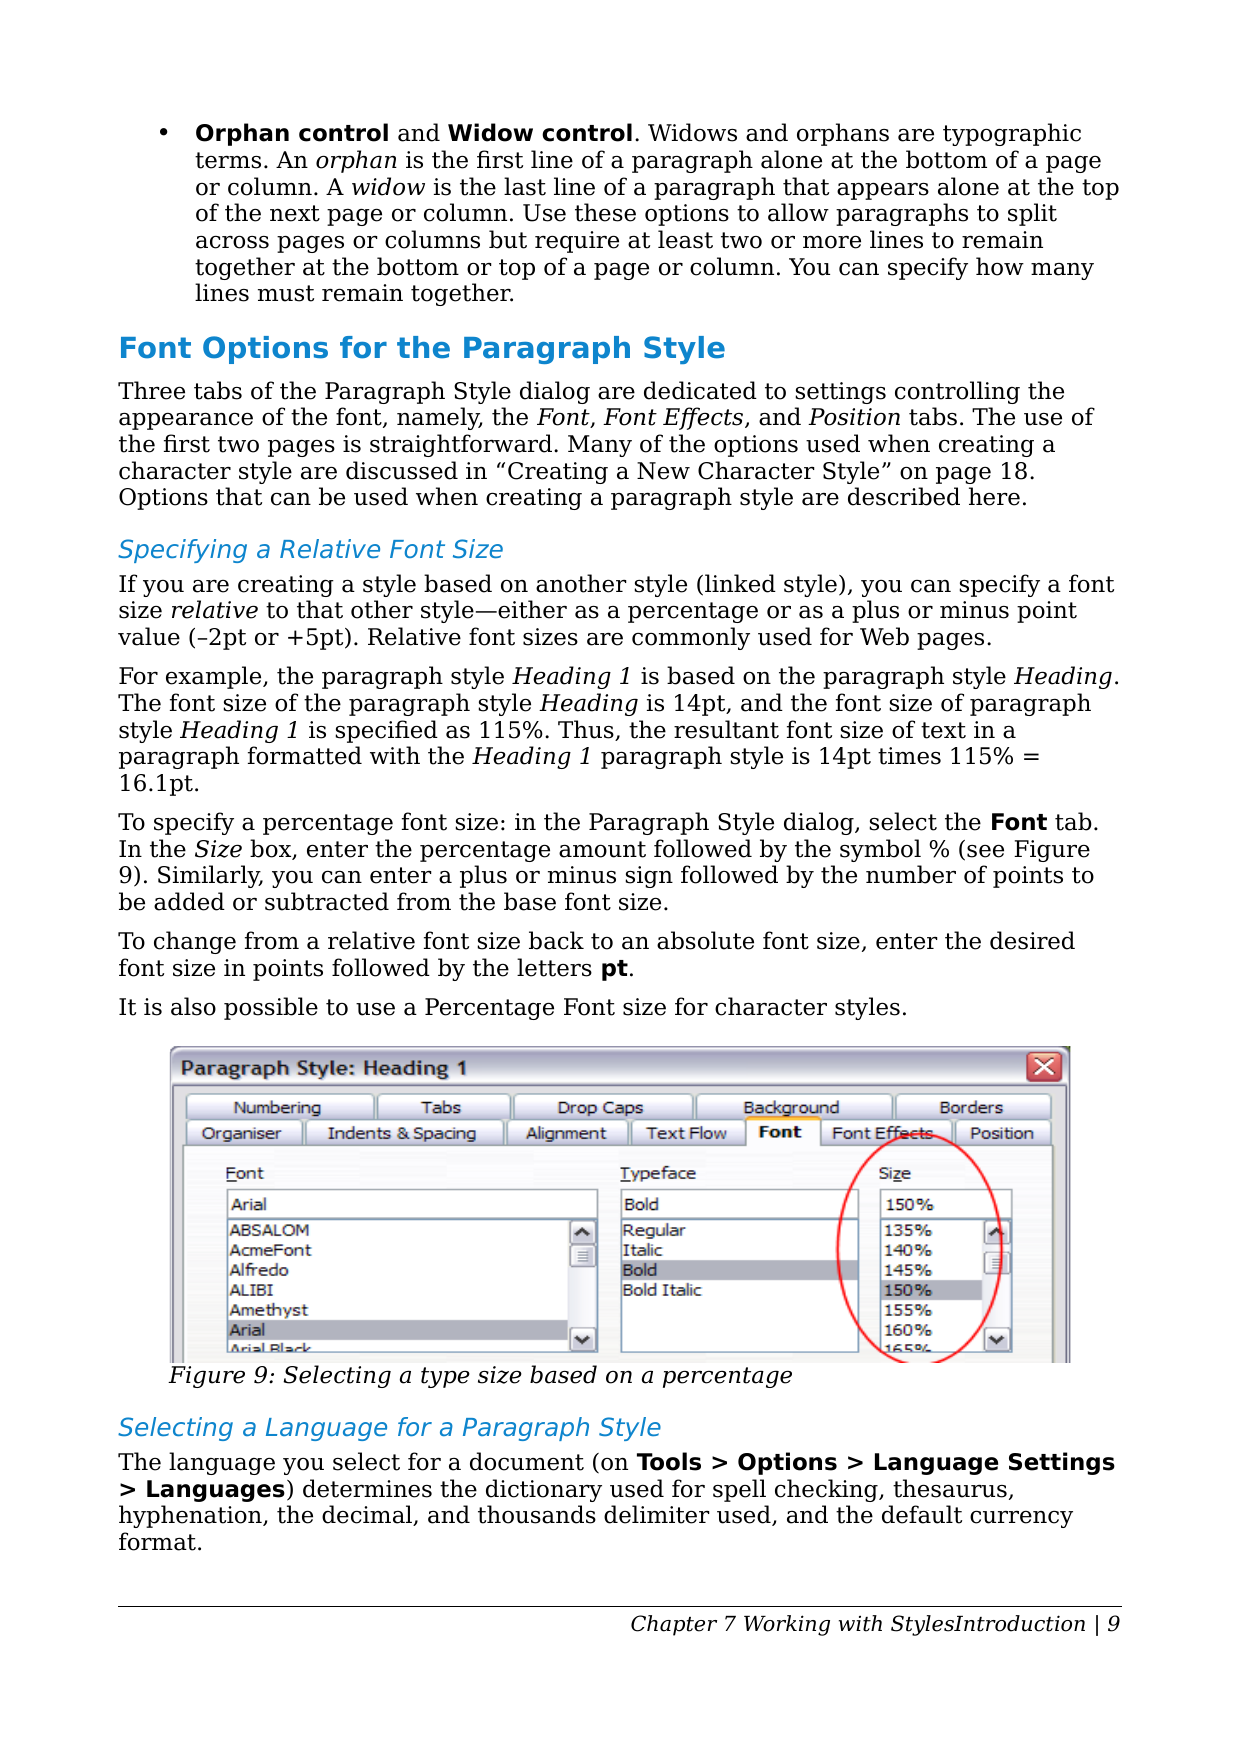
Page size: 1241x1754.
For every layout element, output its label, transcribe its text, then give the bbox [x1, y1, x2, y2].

picture [169, 1046, 1071, 1363]
text It is also possible to use a Percentage Font size for character styles. [118, 994, 1122, 1021]
text To specify a percentage font size: in the Paragraph Style dialog, select the Font tab. In the Size box, enter the percentage amount followed by the symbol % (see Figure 9). Similarly, you can enter a plus or minus sign followed by the number of points to be added or subtracted from the base font size. [118, 809, 1122, 916]
text To change from a relative font size back to an absolute font size, enter the desired font size in points followed by the letters pt. [118, 928, 1122, 982]
text The language you select for a document (on Tools > Options > Language Settings > Languages) determines the dictionary used for spell checking, thesaurus, hyphenation, the decimal, and thousands delimiter used, and the default currency format. [118, 1449, 1122, 1556]
subtitle Font Options for the Paragraph Style [118, 331, 1122, 365]
text If you are creating a style based on another style (linked style), you can specify a font size relative to that other style—either as a percentage or as a plus or minus point value (–2pt or +5pt). Relative font sizes are commonly used for Web pages. [118, 571, 1122, 651]
subtitle Specifying a Relative Font Size [118, 535, 1122, 564]
text Three tabs of the Paragraph Style dialog are dedicated to settings controlling the appearance of the font, namely, the Font, Font Effects, and Position tabs. The use of the first two pages is straightforward. Many of the options used when creating a character style are discussed in “Creating a New Character Style” on page 18. Options that can be used when creating a paragraph style are described here. [118, 378, 1122, 511]
text For example, the paragraph style Heading 1 is based on the paragraph style Heading. The font size of the paragraph style Heading is 14pt, and the font size of paragraph style Heading 1 is specified as 115%. Thus, the resultant font size of text in a paragraph formatted with the Heading 1 paragraph style is 14pt times 115% = 16.1pt. [118, 663, 1122, 797]
subtitle Selecting a Language for a Paragraph Style [118, 1413, 1122, 1443]
text Figure 9: Selecting a type size based on a percentage [169, 1363, 1071, 1389]
list Orphan control and Widow control. Widows and orphans are typographic terms. An orphan is the first line of a paragraph alone at the bottom of a page or column. A widow is the last line of a paragraph that appears alone at the top of the next page or column. Use these options to allow paragraphs to split across pages or columns but require at least two or more lines to remain together at the bottom or top of a page or column. You can specify how many lines must remain together. [156, 118, 1122, 307]
